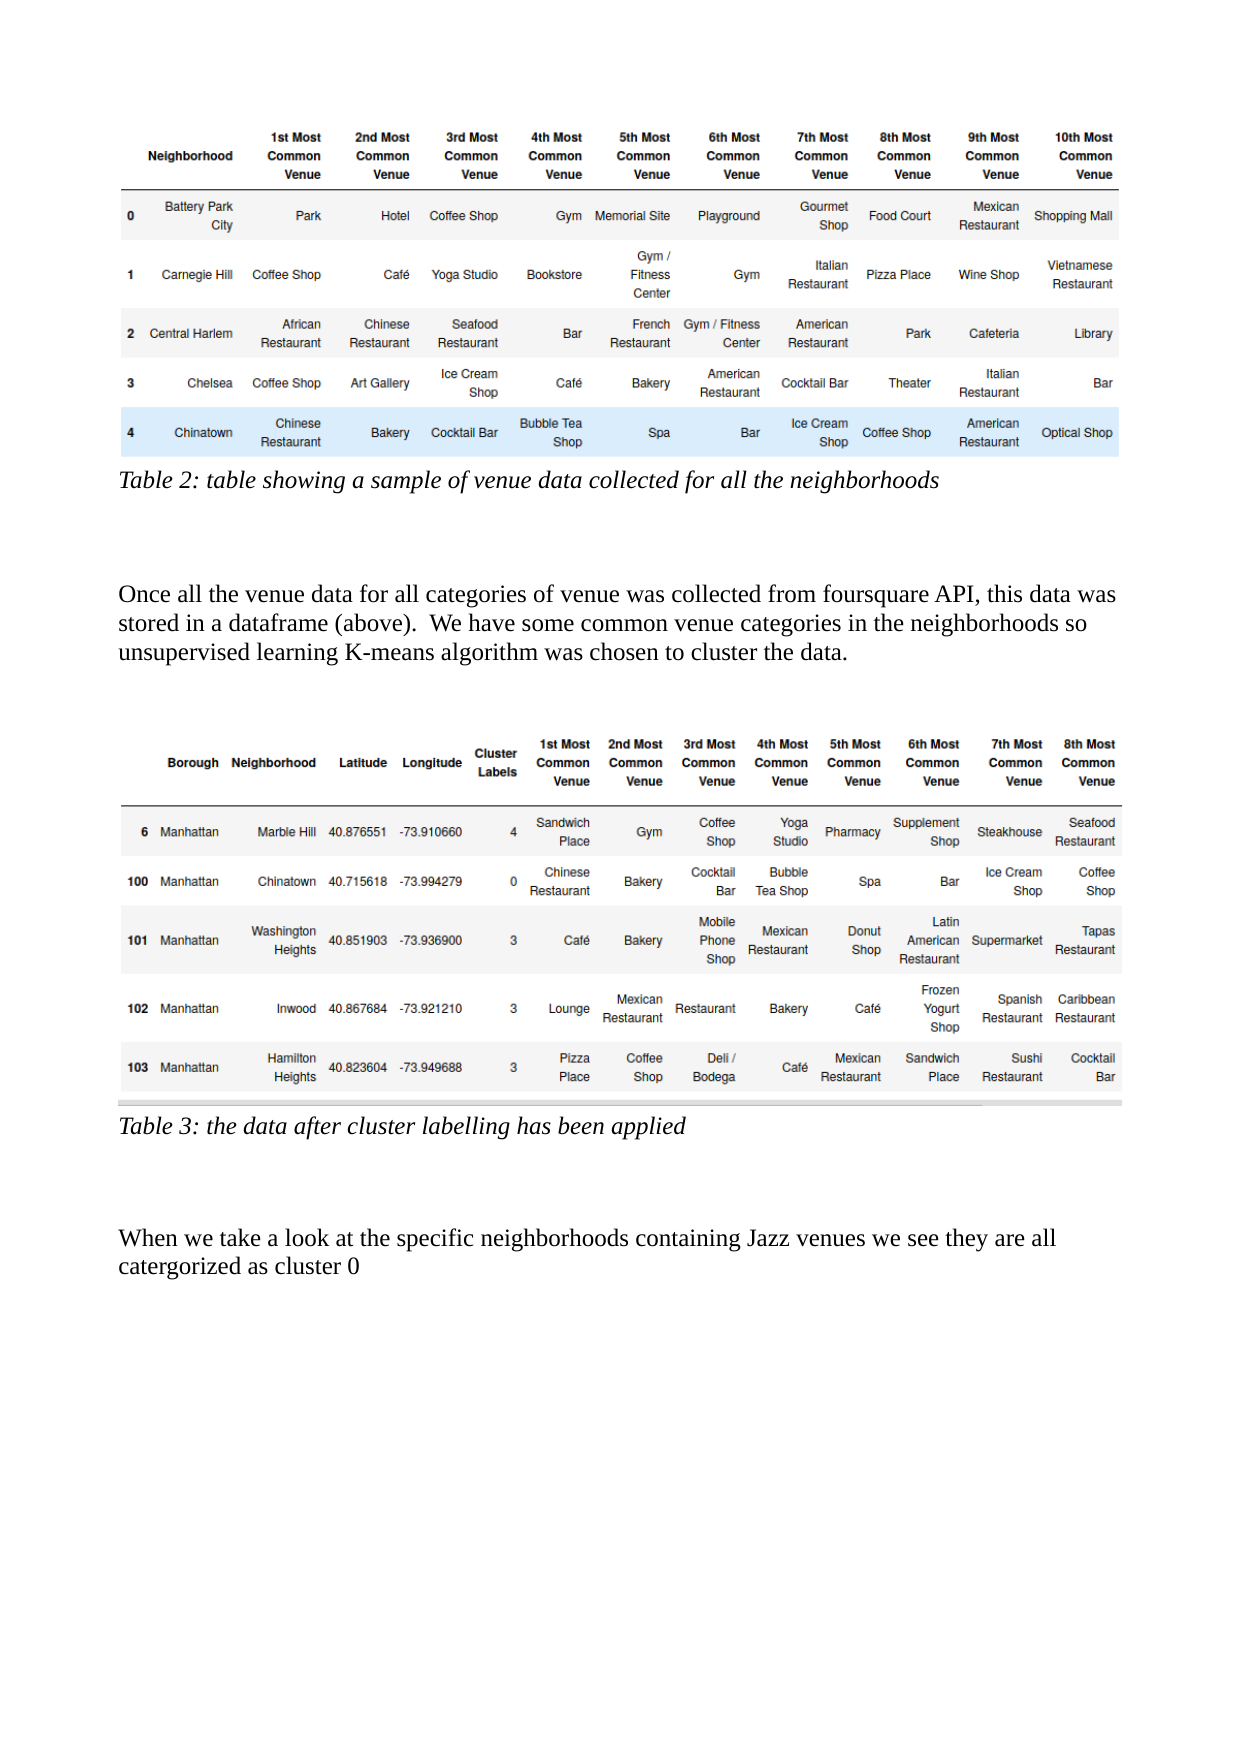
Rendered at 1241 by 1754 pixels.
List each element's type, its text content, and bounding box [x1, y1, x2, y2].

text When we take a look at the specific neighborhoods containing Jazz venues we see they are all catergorized as cluster 0 [118, 1223, 1122, 1280]
picture [118, 118, 1123, 466]
text Table 3: the data after cluster labelling has been applied [118, 1106, 1122, 1140]
text Table 2: table showing a sample of venue data collected for all the neighborhoods [118, 466, 1122, 494]
text Once all the venue data for all categories of venue was collected from foursquare API, this data was stored in a dataframe (above). We have some common venue categories in the neighborhoods so unsupervised learning K-means algorithm was chosen to cluster the data. [118, 579, 1122, 665]
picture [118, 731, 1123, 1106]
